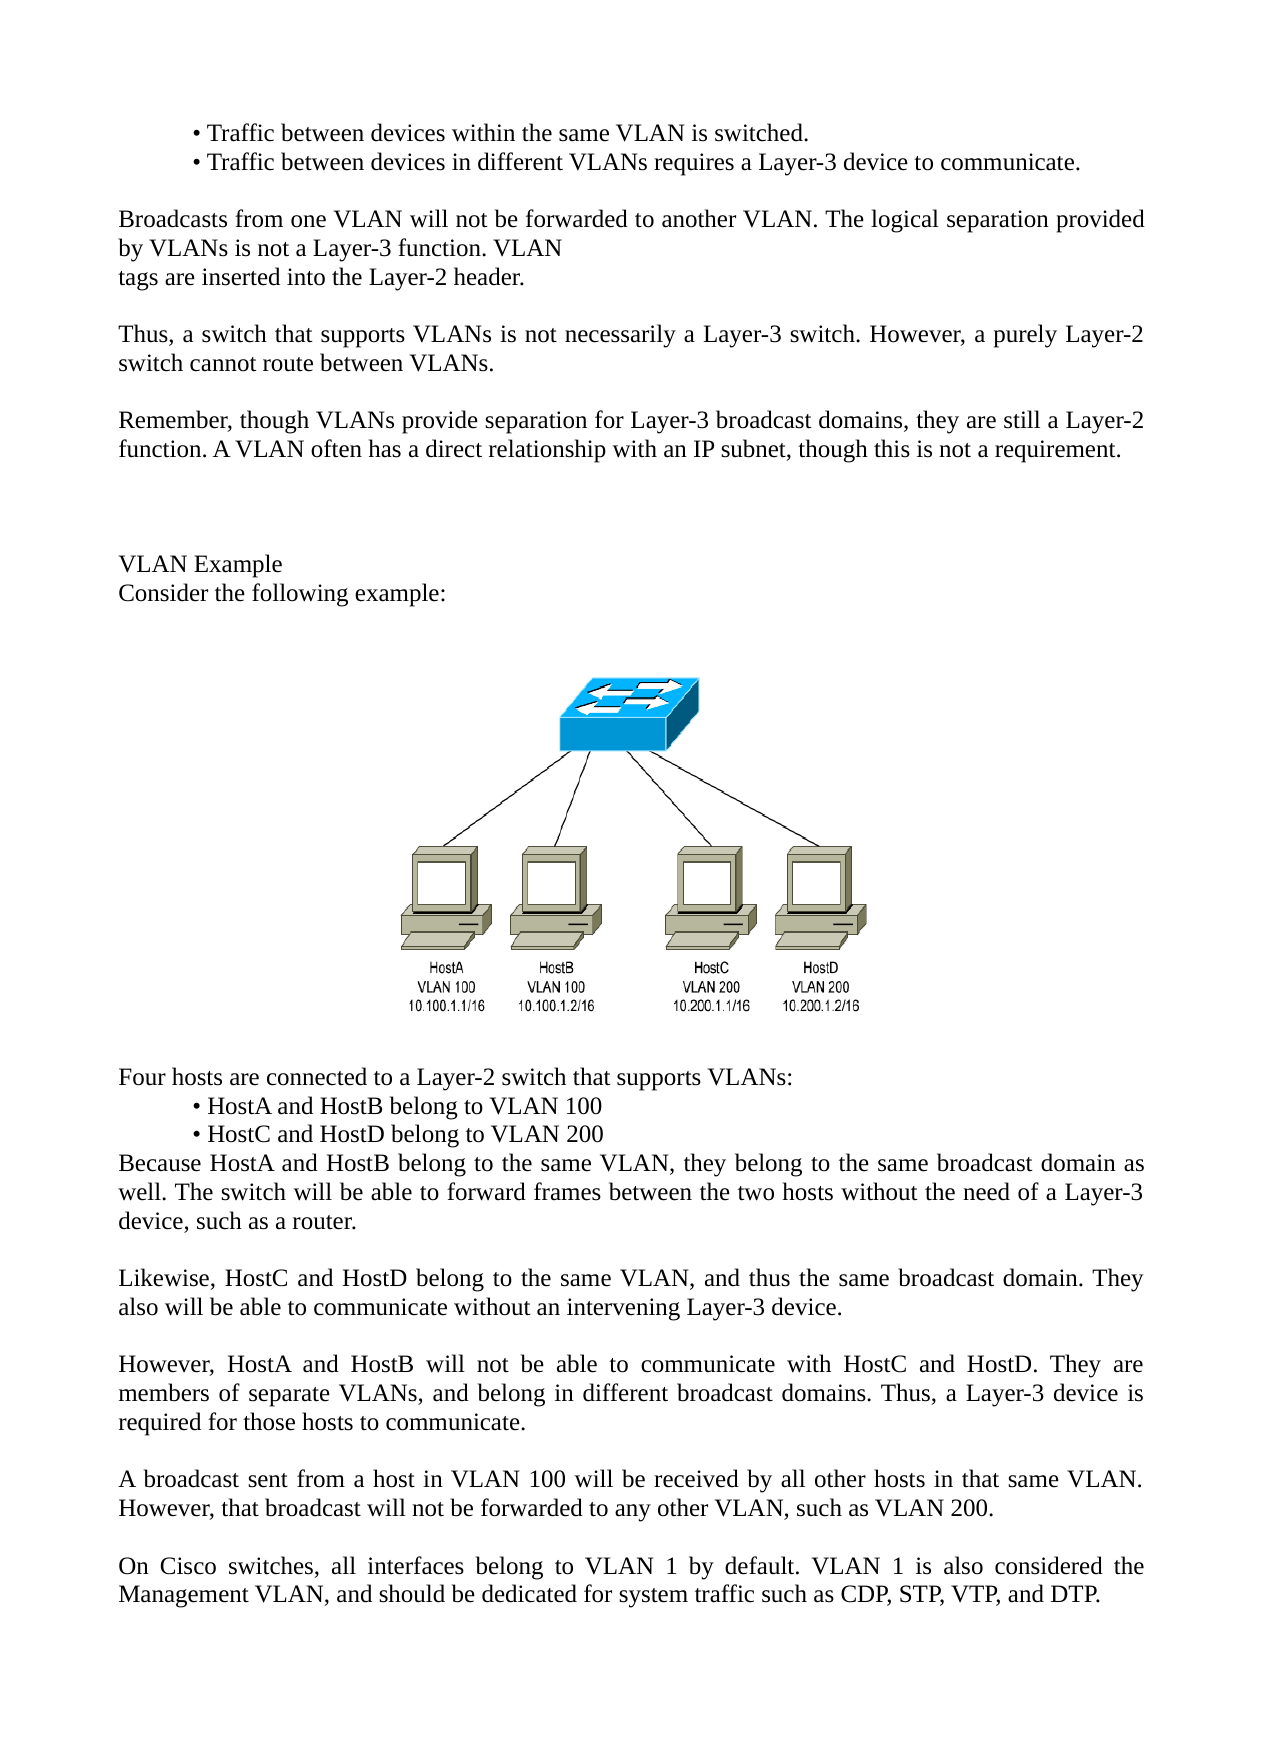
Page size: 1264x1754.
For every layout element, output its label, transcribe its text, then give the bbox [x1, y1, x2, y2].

text • HostC and HostD belong to VLAN 200 [118, 1119, 1146, 1148]
text Broadcasts from one VLAN will not be forwarded to another VLAN. The logical separation provided by VLANs is not a Layer-3 function. VLAN [118, 204, 1146, 262]
text • Traffic between devices in different VLANs requires a Layer-3 device to communicate. [118, 147, 1146, 176]
text VLAN Example [118, 549, 1146, 578]
text tags are inserted into the Layer-2 header. [118, 262, 1146, 291]
text A broadcast sent from a host in VLAN 100 will be received by all other hosts in that same VLAN. However, that broadcast will not be forwarded to any other VLAN, such as VLAN 200. [118, 1464, 1146, 1522]
text Four hosts are connected to a Layer-2 switch that supports VLANs: [118, 1062, 1146, 1091]
text On Cisco switches, all interfaces belong to VLAN 1 by default. VLAN 1 is also considered the Management VLAN, and should be dedicated for system traffic such as CDP, STP, VTP, and DTP. [118, 1551, 1146, 1608]
text Likewise, HostC and HostD belong to the same VLAN, and thus the same broadcast domain. They also will be able to communicate without an intervening Layer-3 device. [118, 1263, 1146, 1321]
text Because HostA and HostB belong to the same VLAN, they belong to the same broadcast domain as well. The switch will be able to forward frames between the two hosts without the need of a Layer-3 device, such as a router. [118, 1148, 1146, 1234]
picture [378, 664, 886, 1037]
text However, HostA and HostB will not be able to communicate with HostC and HostD. They are members of separate VLANs, and belong in different broadcast domains. Thus, a Layer-3 device is required for those hosts to communicate. [118, 1349, 1146, 1436]
text Remember, though VLANs provide separation for Layer-3 broadcast domains, they are still a Layer-2 function. A VLAN often has a direct relationship with an IP subnet, though this is not a requirement. [118, 406, 1146, 463]
text Thus, a switch that supports VLANs is not necessarily a Layer-3 switch. However, a purely Layer-2 switch cannot route between VLANs. [118, 319, 1146, 377]
text • Traffic between devices within the same VLAN is switched. [118, 118, 1146, 147]
text Consider the following example: [118, 578, 1146, 607]
text • HostA and HostB belong to VLAN 100 [118, 1091, 1146, 1119]
